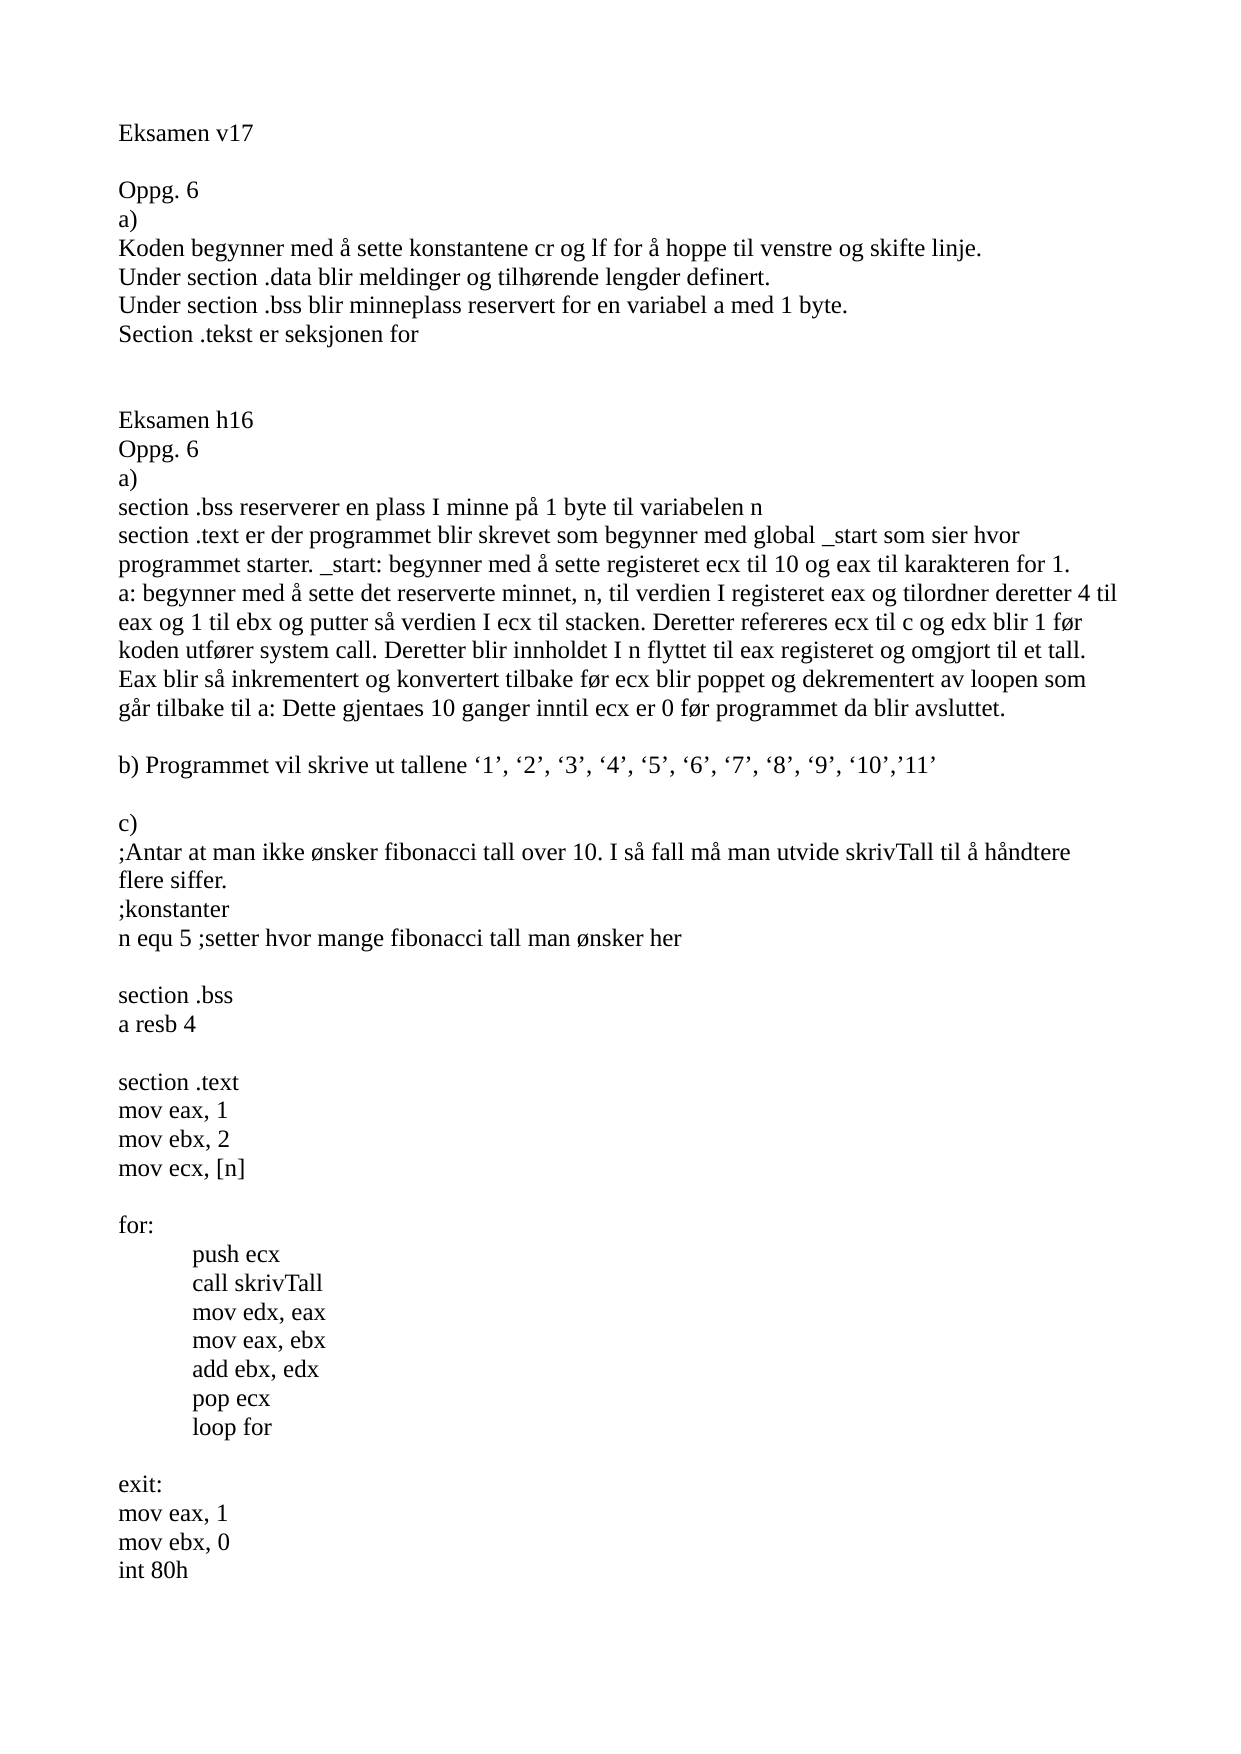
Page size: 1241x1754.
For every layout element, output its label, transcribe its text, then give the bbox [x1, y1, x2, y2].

text mov eax, ebx [118, 1326, 1122, 1354]
text Under section .bss blir minneplass reservert for en variabel a med 1 byte. [118, 291, 1122, 319]
text Koden begynner med å sette konstantene cr og lf for å hoppe til venstre og skifte linje. [118, 233, 1122, 262]
text add ebx, edx [118, 1354, 1122, 1383]
text mov eax, 1 [118, 1498, 1122, 1527]
text Section .tekst er seksjonen for [118, 319, 1122, 348]
text push ecx [118, 1239, 1122, 1268]
text loop for [118, 1412, 1122, 1441]
text mov ecx, [n] [118, 1153, 1122, 1182]
text mov edx, eax [118, 1297, 1122, 1326]
text mov eax, 1 [118, 1096, 1122, 1124]
text section .text [118, 1067, 1122, 1096]
text a) [118, 204, 1122, 233]
text for: [118, 1211, 1122, 1239]
text section .bss [118, 981, 1122, 1009]
text Oppg. 6 [118, 434, 1122, 463]
text Under section .data blir meldinger og tilhørende lengder definert. [118, 262, 1122, 291]
text exit: [118, 1469, 1122, 1498]
text a resb 4 [118, 1009, 1122, 1038]
text Eksamen h16 [118, 406, 1122, 434]
text mov ebx, 2 [118, 1124, 1122, 1153]
text int 80h [118, 1556, 1122, 1584]
text section .bss reserverer en plass I minne på 1 byte til variabelen n [118, 492, 1122, 521]
text b) Programmet vil skrive ut tallene ‘1’, ‘2’, ‘3’, ‘4’, ‘5’, ‘6’, ‘7’, ‘8’, ‘9’, ‘10’,’11’ [118, 751, 1122, 779]
text a: begynner med å sette det reserverte minnet, n, til verdien I registeret eax og tilordner deretter 4 til eax og 1 til ebx og putter så verdien I ecx til stacken. Deretter refereres ecx til c og edx blir 1 før koden utfører system call. Deretter blir innholdet I n flyttet til eax registeret og omgjort til et tall. Eax blir så inkrementert og konvertert tilbake før ecx blir poppet og dekrementert av loopen som går tilbake til a: Dette gjentaes 10 ganger inntil ecx er 0 før programmet da blir avsluttet. [118, 578, 1122, 722]
text ;Antar at man ikke ønsker fibonacci tall over 10. I så fall må man utvide skrivTall til å håndtere flere siffer. [118, 837, 1122, 894]
text mov ebx, 0 [118, 1527, 1122, 1556]
text ;konstanter [118, 894, 1122, 923]
text call skrivTall [118, 1268, 1122, 1297]
text a) [118, 463, 1122, 492]
text Oppg. 6 [118, 176, 1122, 204]
text Eksamen v17 [118, 118, 1122, 147]
text c) [118, 808, 1122, 837]
text n equ 5 ;setter hvor mange fibonacci tall man ønsker her [118, 923, 1122, 952]
text pop ecx [118, 1383, 1122, 1412]
text section .text er der programmet blir skrevet som begynner med global _start som sier hvor programmet starter. _start: begynner med å sette registeret ecx til 10 og eax til karakteren for 1. [118, 521, 1122, 578]
